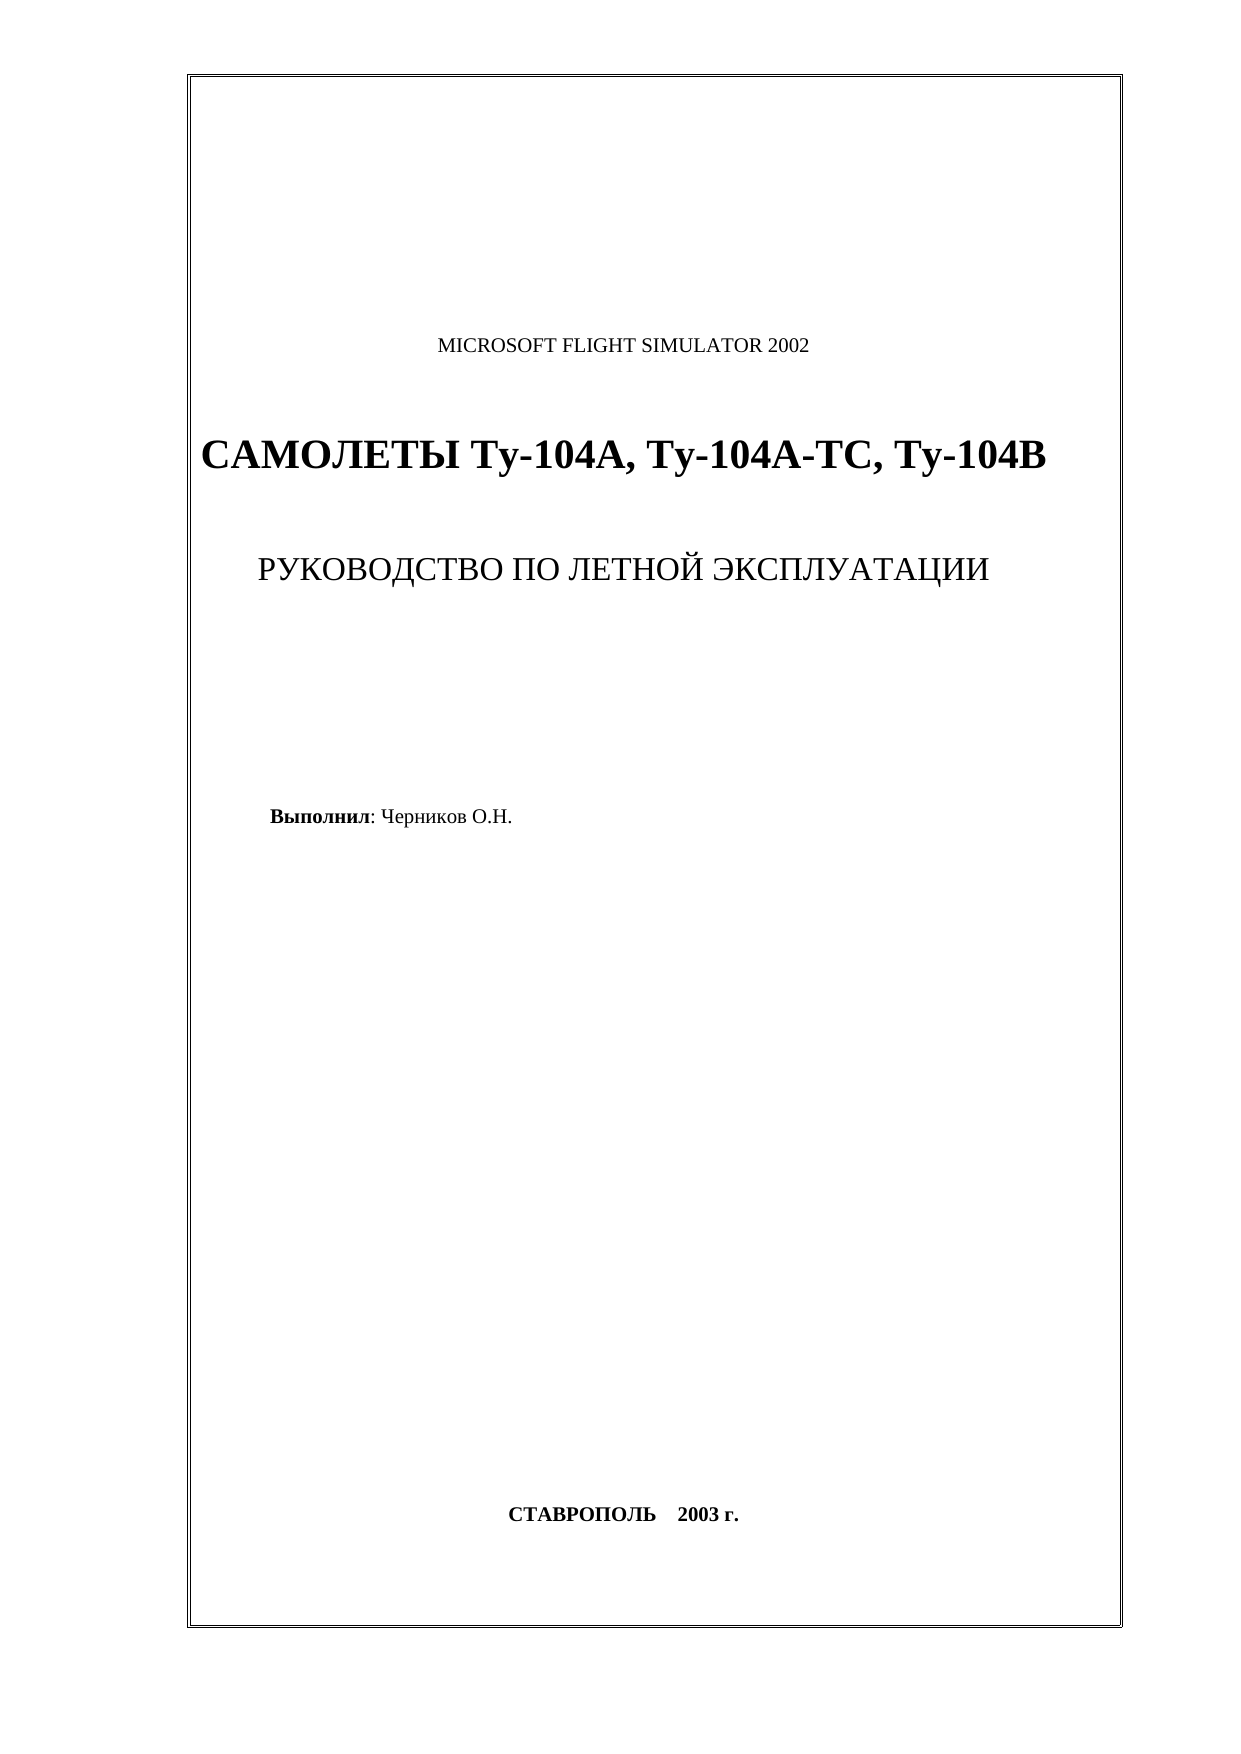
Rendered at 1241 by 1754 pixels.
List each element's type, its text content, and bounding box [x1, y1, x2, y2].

subtitle САМОЛЕТЫ Ту-104А, Ту-104А-ТС, Ту-104В [191, 363, 1120, 477]
subtitle РУКОВОДСТВО ПО ЛЕТНОЙ ЭКСПЛУАТАЦИИ [191, 483, 1120, 588]
text Выполнил: Черников О.Н. [191, 738, 1120, 828]
text СТАВРОПОЛЬ 2003 г. [191, 1435, 1120, 1526]
text MICROSOFT FLIGHT SIMULATOR 2002 [191, 266, 1120, 357]
